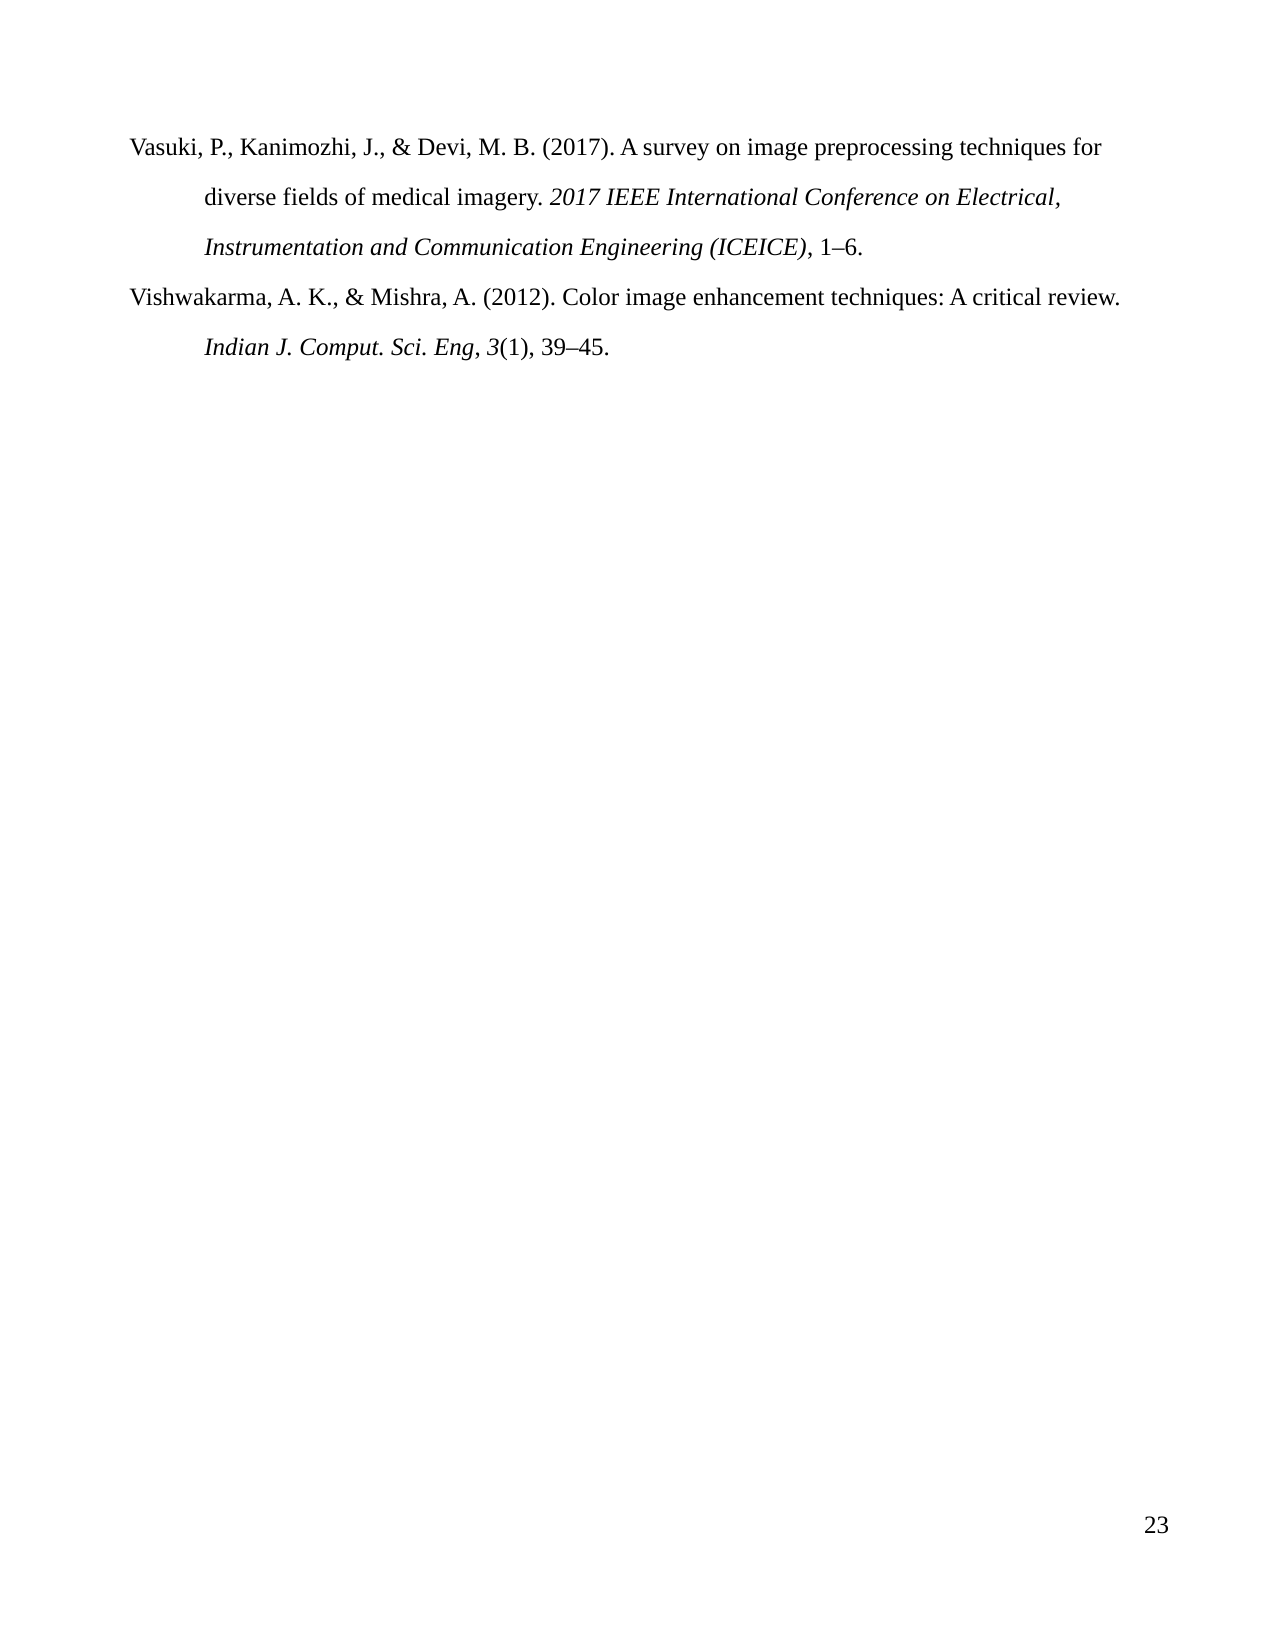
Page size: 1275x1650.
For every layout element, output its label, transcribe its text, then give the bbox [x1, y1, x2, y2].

text Vishwakarma, A. K., & Mishra, A. (2012). Color image enhancement techniques: A critical review. Indian J. Comput. Sci. Eng, 3(1), 39–45. [129, 260, 1169, 360]
text Vasuki, P., Kanimozhi, J., & Devi, M. B. (2017). A survey on image preprocessing techniques for diverse fields of medical imagery. 2017 IEEE International Conference on Electrical, Instrumentation and Communication Engineering (ICEICE), 1–6. [129, 110, 1169, 260]
